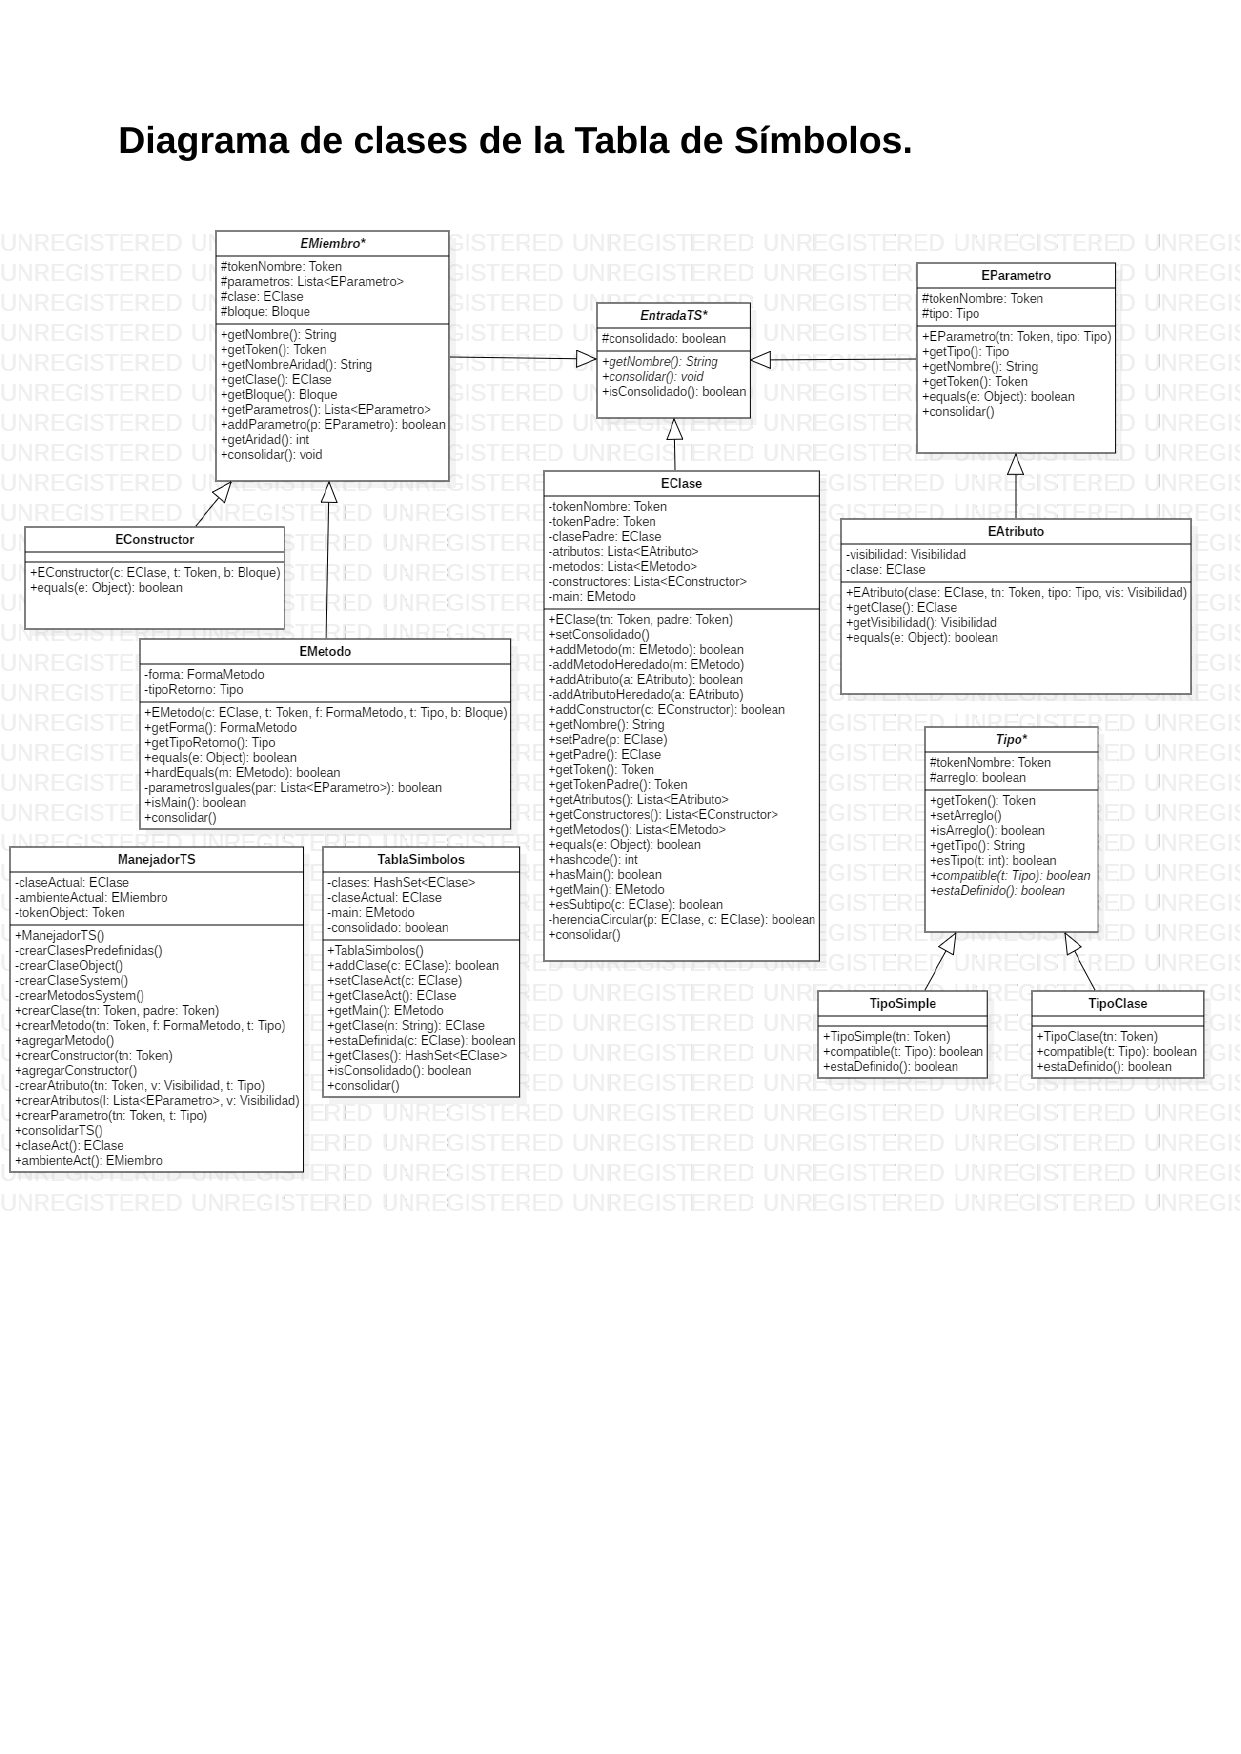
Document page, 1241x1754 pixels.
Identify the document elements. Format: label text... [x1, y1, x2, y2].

picture [0, 221, 1241, 1212]
text Diagrama de clases de la Tabla de Símbolos. [118, 118, 1122, 161]
